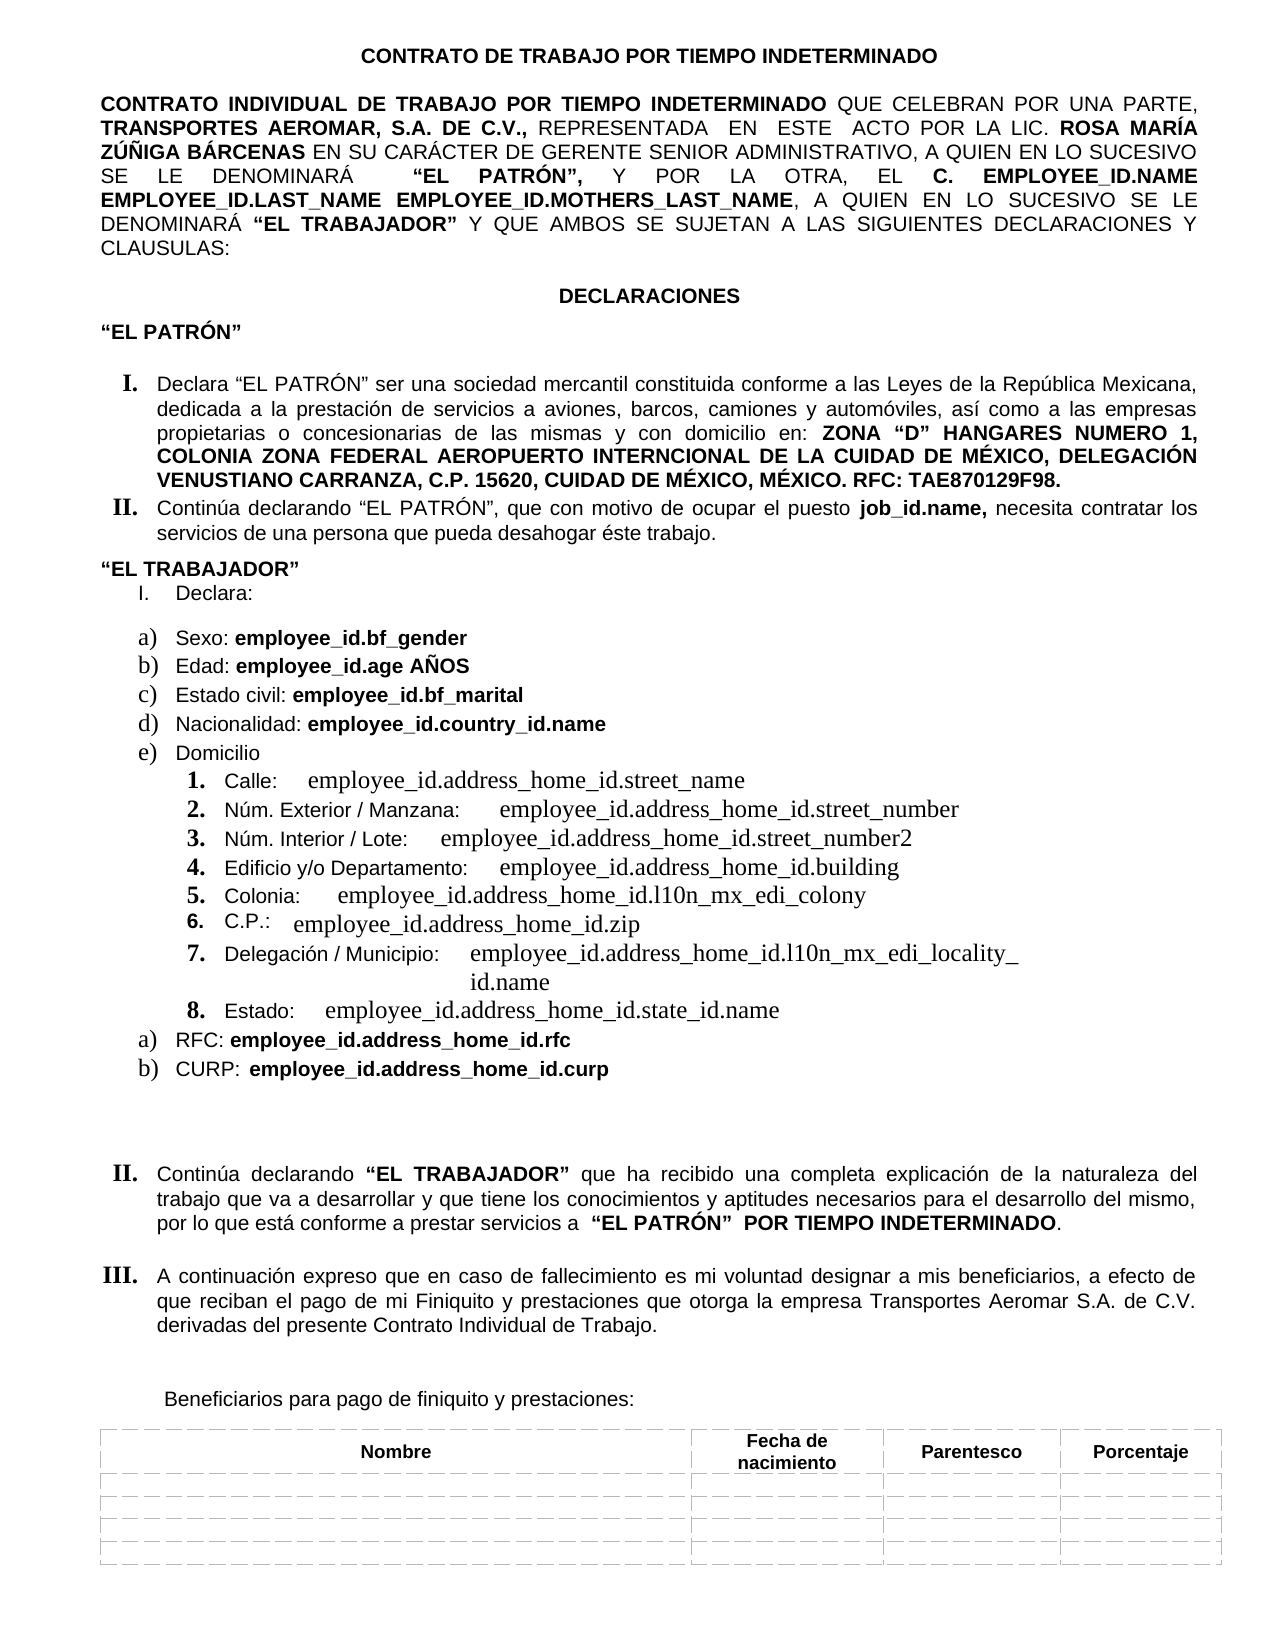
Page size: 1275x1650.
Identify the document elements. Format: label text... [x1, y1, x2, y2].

text “EL TRABAJADOR” [100, 557, 1198, 581]
text CONTRATO DE TRABAJO POR TIEMPO INDETERMINADO [100, 44, 1198, 68]
table_cell employee_id.address_home_id.zip [282, 909, 1033, 938]
subtitle Beneficiarios para pago de finiquito y prestaciones: [100, 1387, 1198, 1411]
table_cell Colonia: [175, 880, 326, 909]
table_cell C.P.: [175, 909, 282, 938]
list Nacionalidad: employee_id.country_id.name [138, 708, 1198, 737]
table_header Fecha de nacimiento [691, 1429, 883, 1473]
table_header Calle: [175, 765, 296, 794]
text “EL PATRÓN” [100, 320, 1198, 344]
table_cell [100, 1518, 691, 1541]
list A continuación expreso que en caso de fallecimiento es mi voluntad designar a mis beneficiarios, a efecto de que reciban el pago de mi Finiquito y prestaciones que otorga la empresa Transportes Aeromar S.A. de C.V. derivadas del presente Contrato Individual de Trabajo. [138, 1260, 1198, 1337]
table_cell [691, 1541, 883, 1563]
text CONTRATO INDIVIDUAL DE TRABAJO POR TIEMPO INDETERMINADO QUE CELEBRAN POR UNA PARTE, TRANSPORTES AEROMAR, S.A. DE C.V., REPRESENTADA EN ESTE ACTO POR LA LIC. ROSA MARÍA ZÚÑIGA BÁRCENAS EN SU CARÁCTER DE GERENTE SENIOR ADMINISTRATIVO, A QUIEN EN LO SUCESIVO SE LE DENOMINARÁ “EL PATRÓN”, Y POR LA OTRA, EL C. employee_id.name employee_id.last_name employee_id.mothers_last_name, A QUIEN EN LO SUCESIVO SE LE DENOMINARÁ “EL TRABAJADOR” Y QUE AMBOS SE SUJETAN A LAS SIGUIENTES DECLARACIONES Y CLAUSULAS: [100, 92, 1198, 260]
table_cell employee_id.address_home_id.l10n_mx_edi_colony [326, 880, 1033, 909]
list Continúa declarando “EL TRABAJADOR” que ha recibido una completa explicación de la naturaleza del trabajo que va a desarrollar y que tiene los conocimientos y aptitudes necesarios para el desarrollo del mismo, por lo que está conforme a prestar servicios a “EL PATRÓN” POR TIEMPO INDETERMINADO. [138, 1158, 1198, 1235]
text DECLARACIONES [100, 284, 1198, 308]
list Continúa declarando “EL PATRÓN”, que con motivo de ocupar el puesto job_id.name, necesita contratar los servicios de una persona que pueda desahogar éste trabajo. [138, 492, 1198, 545]
table_cell employee_id.address_home_id.building [488, 852, 1033, 880]
table_cell [883, 1473, 1060, 1496]
table_cell [691, 1473, 883, 1496]
table_cell [1060, 1496, 1221, 1518]
table_cell [883, 1518, 1060, 1541]
list Estado civil: employee_id.bf_marital [138, 679, 1198, 708]
table_cell [691, 1518, 883, 1541]
table_cell employee_id.address_home_id.l10n_mx_edi_locality_id.name [459, 938, 1033, 995]
table_cell Núm. Interior / Lote: [175, 823, 429, 852]
table_cell Núm. Exterior / Manzana: [175, 794, 488, 823]
list Declara “EL PATRÓN” ser una sociedad mercantil constituida conforme a las Leyes de la República Mexicana, dedicada a la prestación de servicios a aviones, barcos, camiones y automóviles, así como a las empresas propietarias o concesionarias de las mismas y con domicilio en: ZONA “D” HANGARES NUMERO 1, COLONIA ZONA FEDERAL AEROPUERTO INTERNCIONAL DE LA CUIDAD DE MÉXICO, DELEGACIÓN VENUSTIANO CARRANZA, C.P. 15620, CUIDAD DE MÉXICO, MÉXICO. RFC: TAE870129F98. [138, 368, 1198, 492]
table_cell [691, 1496, 883, 1518]
table_header Porcentaje [1060, 1429, 1221, 1473]
list Declara: [138, 581, 1198, 605]
table_cell [1060, 1473, 1221, 1496]
table_cell employee_id.address_home_id.state_id.name [314, 995, 1033, 1024]
table_header employee_id.address_home_id.street_name [296, 765, 1033, 794]
table_cell [100, 1473, 691, 1496]
list Domicilio [138, 737, 1198, 765]
table_cell employee_id.address_home_id.street_number2 [429, 823, 1033, 852]
table_header Parentesco [883, 1429, 1060, 1473]
table_cell Edificio y/o Departamento: [175, 852, 488, 880]
list CURP: employee_id.address_home_id.curp [138, 1053, 1198, 1082]
table_header Nombre [100, 1429, 691, 1473]
table_cell [883, 1496, 1060, 1518]
table_cell [100, 1496, 691, 1518]
table_cell [1060, 1541, 1221, 1563]
list RFC: employee_id.address_home_id.rfc [138, 1024, 1198, 1053]
table_cell employee_id.address_home_id.street_number [488, 794, 1033, 823]
list Sexo: employee_id.bf_gender [138, 622, 1198, 650]
table_cell [100, 1541, 691, 1563]
table_cell [1060, 1518, 1221, 1541]
table_cell [883, 1541, 1060, 1563]
table_cell Estado: [175, 995, 314, 1024]
list Edad: employee_id.age AÑOS [138, 650, 1198, 679]
table_cell Delegación / Municipio: [175, 938, 459, 995]
